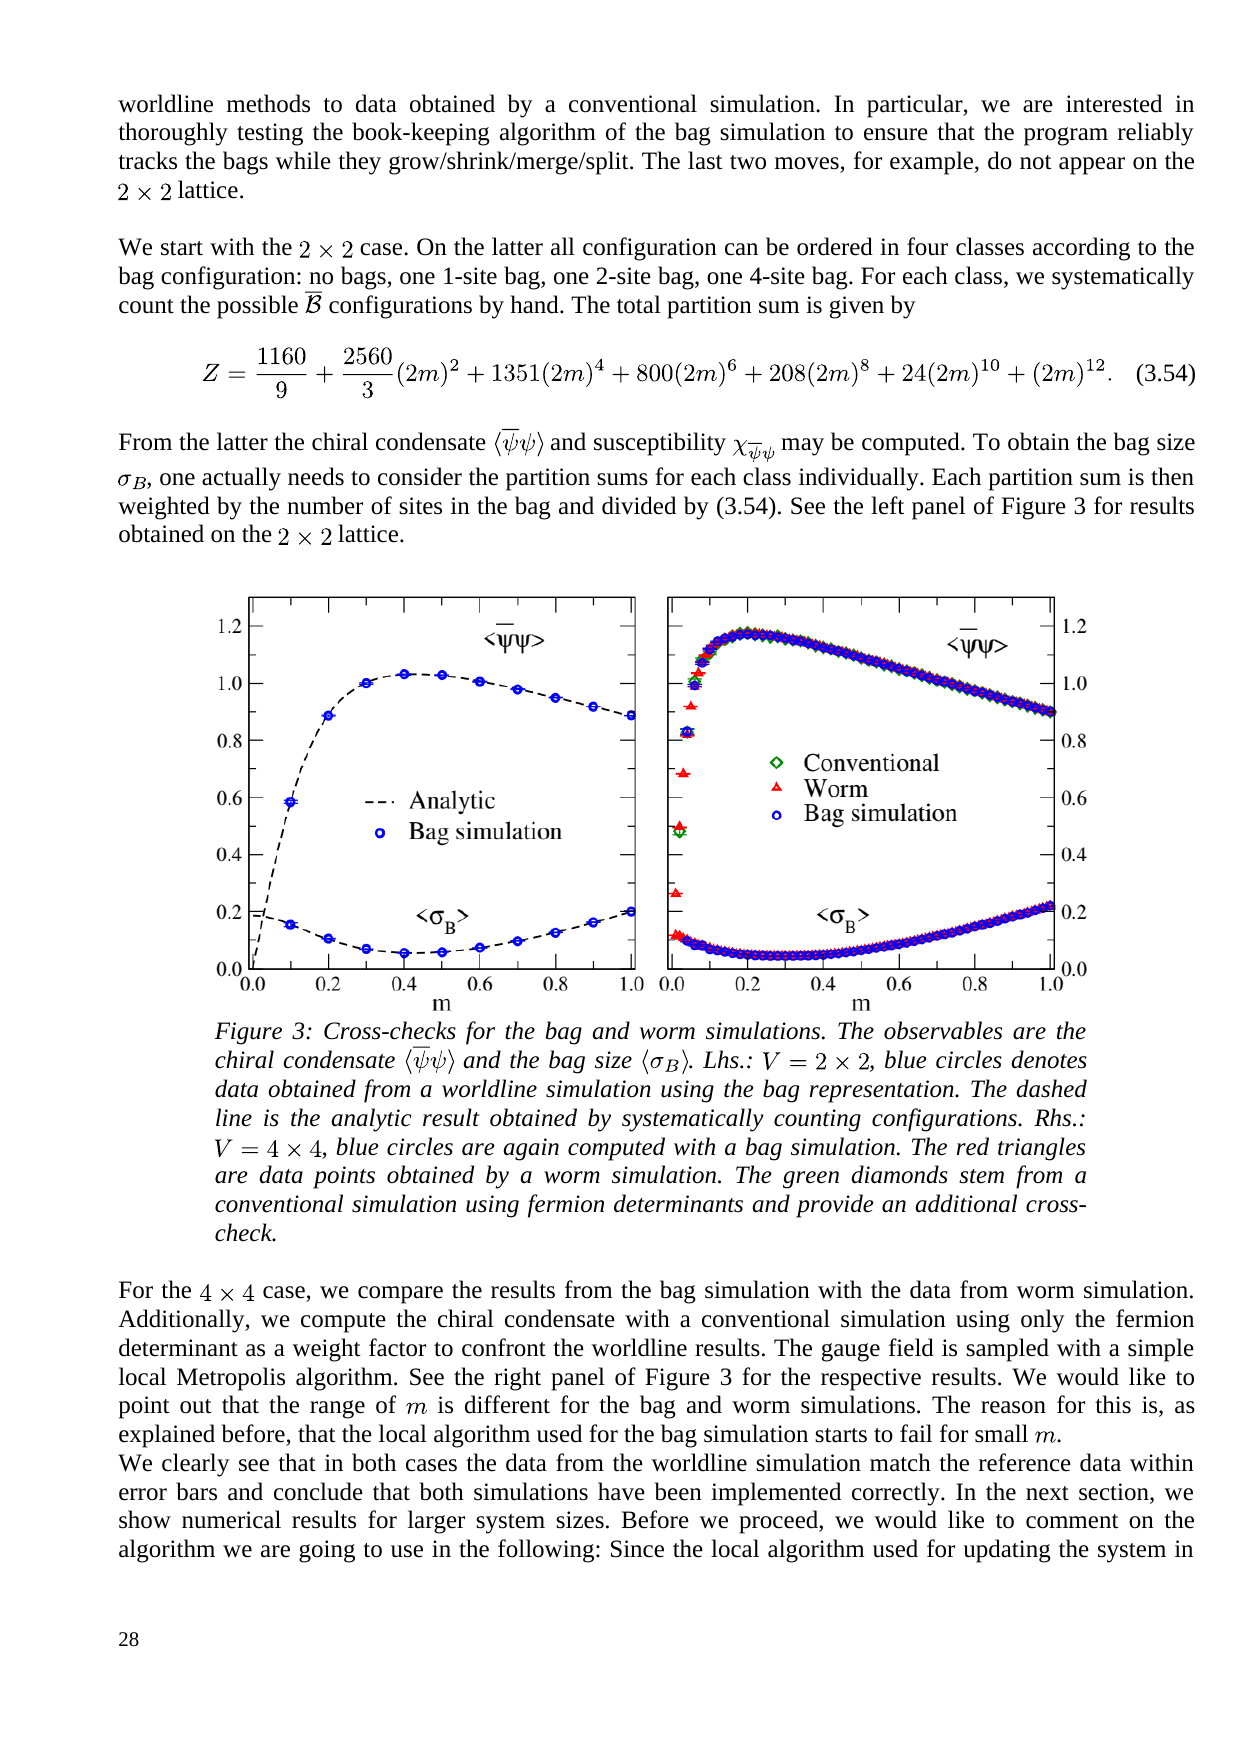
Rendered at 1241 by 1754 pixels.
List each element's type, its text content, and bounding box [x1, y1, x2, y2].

text For the case, we compare the results from the bag simulation with the data from worm simulation. Additionally, we compute the chiral condensate with a conventional simulation using only the fermion determinant as a weight factor to confront the worldline results. The gauge field is sampled with a simple local Metropolis algorithm. See the right panel of Figure 3 for the respective results. We would like to point out that the range of is different for the bag and worm simulations. The reason for this is, as explained before, that the local algorithm used for the bag simulation starts to fail for small . [118, 1276, 1196, 1448]
text Figure 3: Cross-checks for the bag and worm simulations. The observables are the chiral condensate and the bag size . Lhs.: , blue circles denotes data obtained from a worldline simulation using the bag representation. The dashed line is the analytic result obtained by systematically counting configurations. Rhs.: , blue circles are again computed with a bag simulation. The red triangles are data points obtained by a worm simulation. The green diamonds stem from a conventional simulation using fermion determinants and provide an additional cross-check. [214, 1011, 1088, 1247]
text We clearly see that in both cases the data from the worldline simulation match the reference data within error bars and conclude that both simulations have been implemented correctly. In the next section, we show numerical results for larger system sizes. Before we proceed, we would like to comment on the algorithm we are going to use in the following: Since the local algorithm used for updating the system in [118, 1448, 1196, 1563]
text (3.54) [389, 347, 1196, 398]
text [118, 347, 262, 398]
text worldline methods to data obtained by a conventional simulation. In particular, we are interested in thoroughly testing the book-keeping algorithm of the bag simulation to ensure that the program reliably tracks the bags while they grow/shrink/merge/split. The last two moves, for example, do not appear on the lattice. [118, 89, 1196, 204]
text We start with the case. On the latter all configuration can be ordered in four classes according to the bag configuration: no bags, one 1-site bag, one 2-site bag, one 4-site bag. For each class, we systematically count the possible configurations by hand. The total partition sum is given by [118, 232, 1196, 319]
picture [214, 595, 1088, 1011]
text From the latter the chiral condensate and susceptibility may be computed. To obtain the bag size , one actually needs to consider the partition sums for each class individually. Each partition sum is then weighted by the number of sites in the bag and divided by (3.54). See the left panel of Figure 3 for results obtained on the lattice. [118, 427, 1196, 548]
